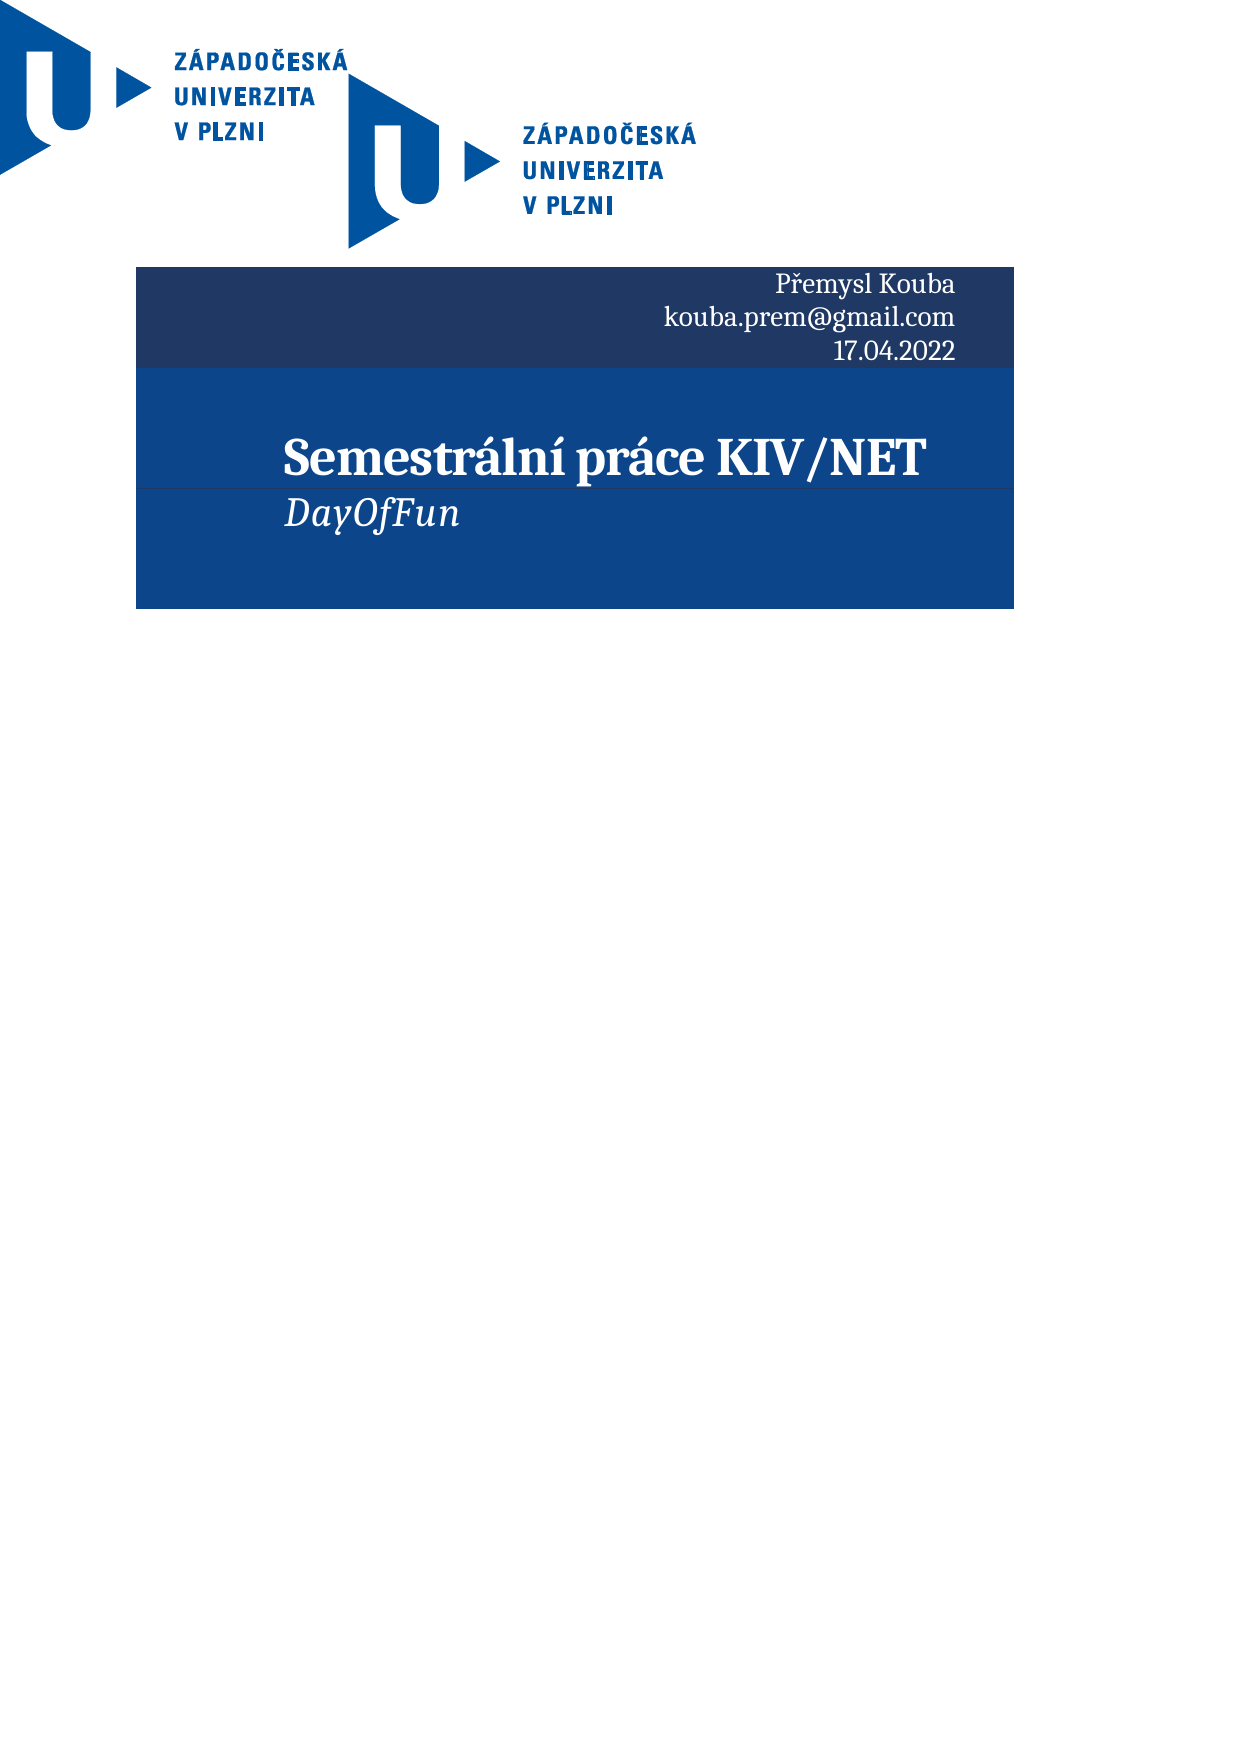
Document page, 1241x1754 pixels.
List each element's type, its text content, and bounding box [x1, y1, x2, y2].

table_cell DayOfFun [136, 489, 1014, 609]
table_cell Semestrální práce KIV/NET [136, 368, 1014, 488]
table_header Přemysl Kouba kouba.prem@gmail.com 17.04.2022 [136, 267, 1014, 368]
